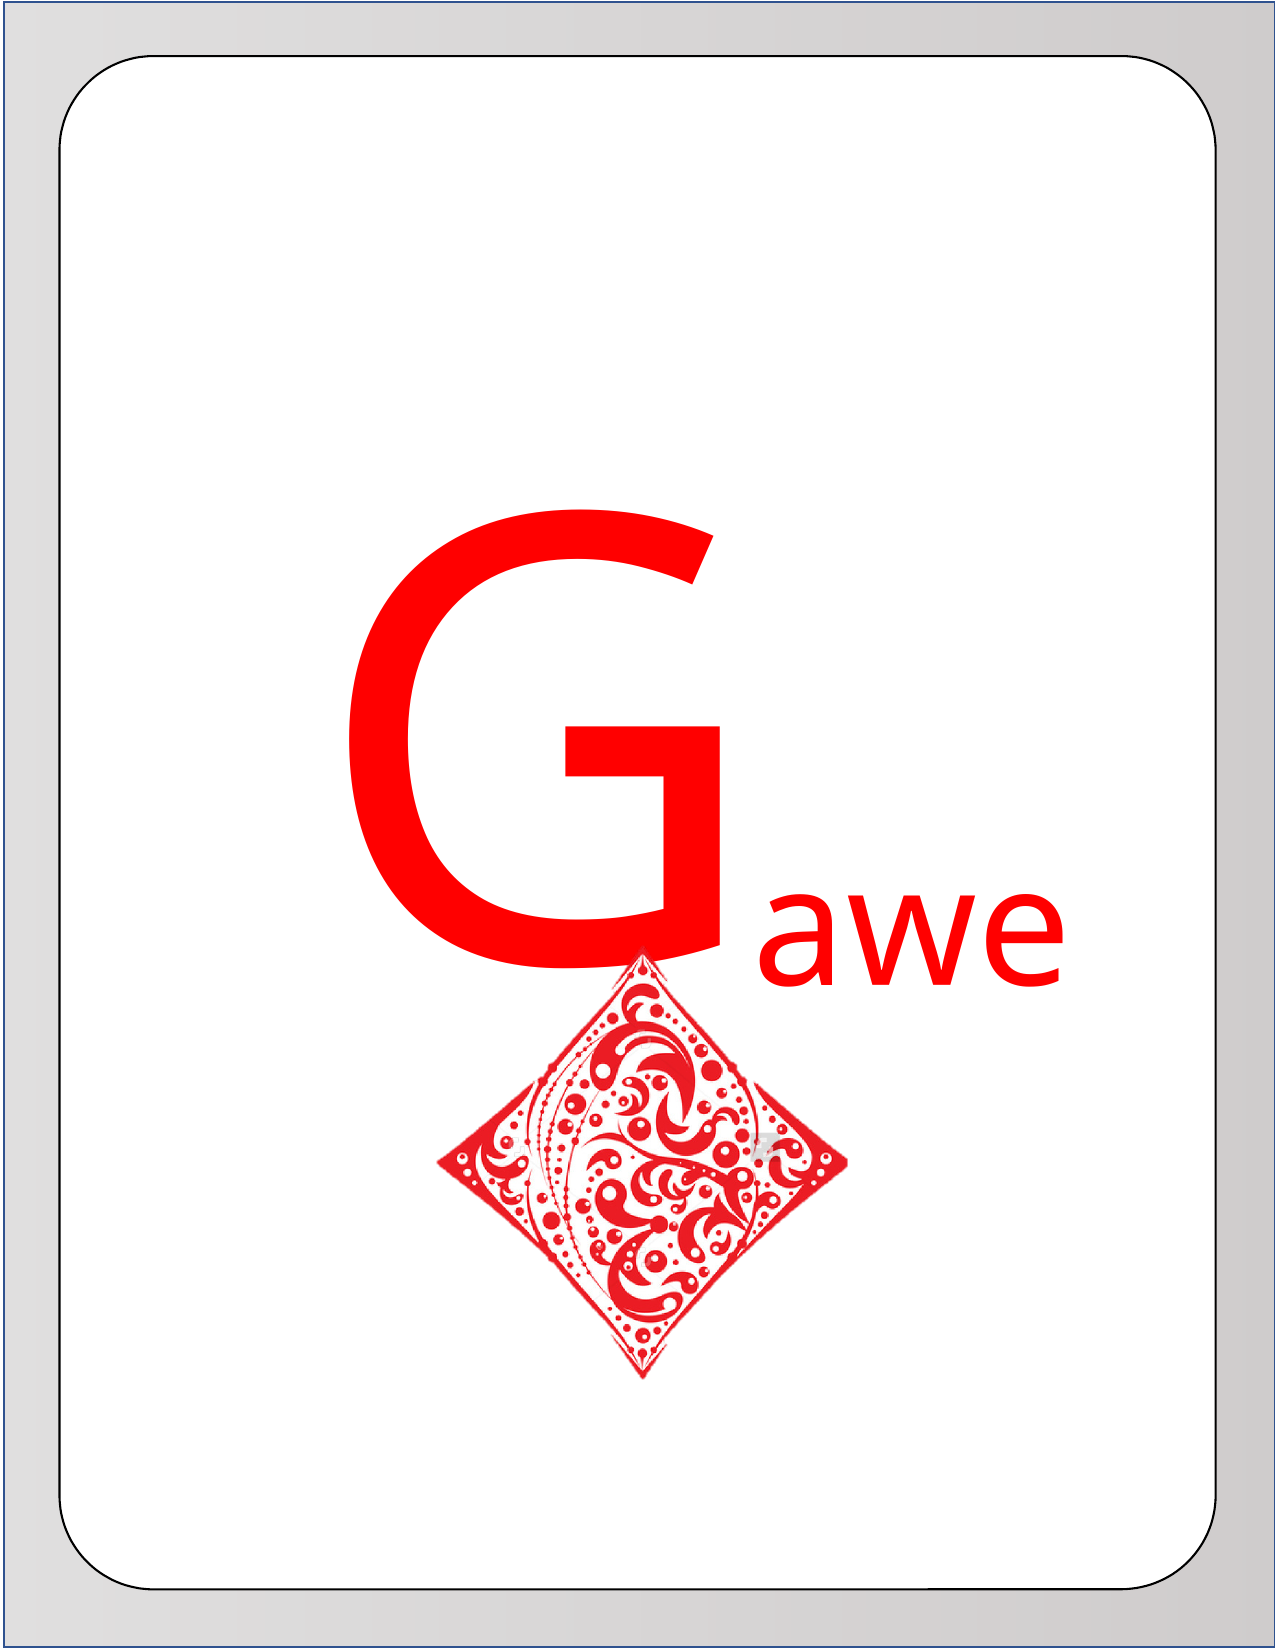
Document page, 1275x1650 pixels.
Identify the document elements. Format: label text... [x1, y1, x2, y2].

text G [312, 294, 963, 1069]
text awein [753, 807, 1110, 1023]
